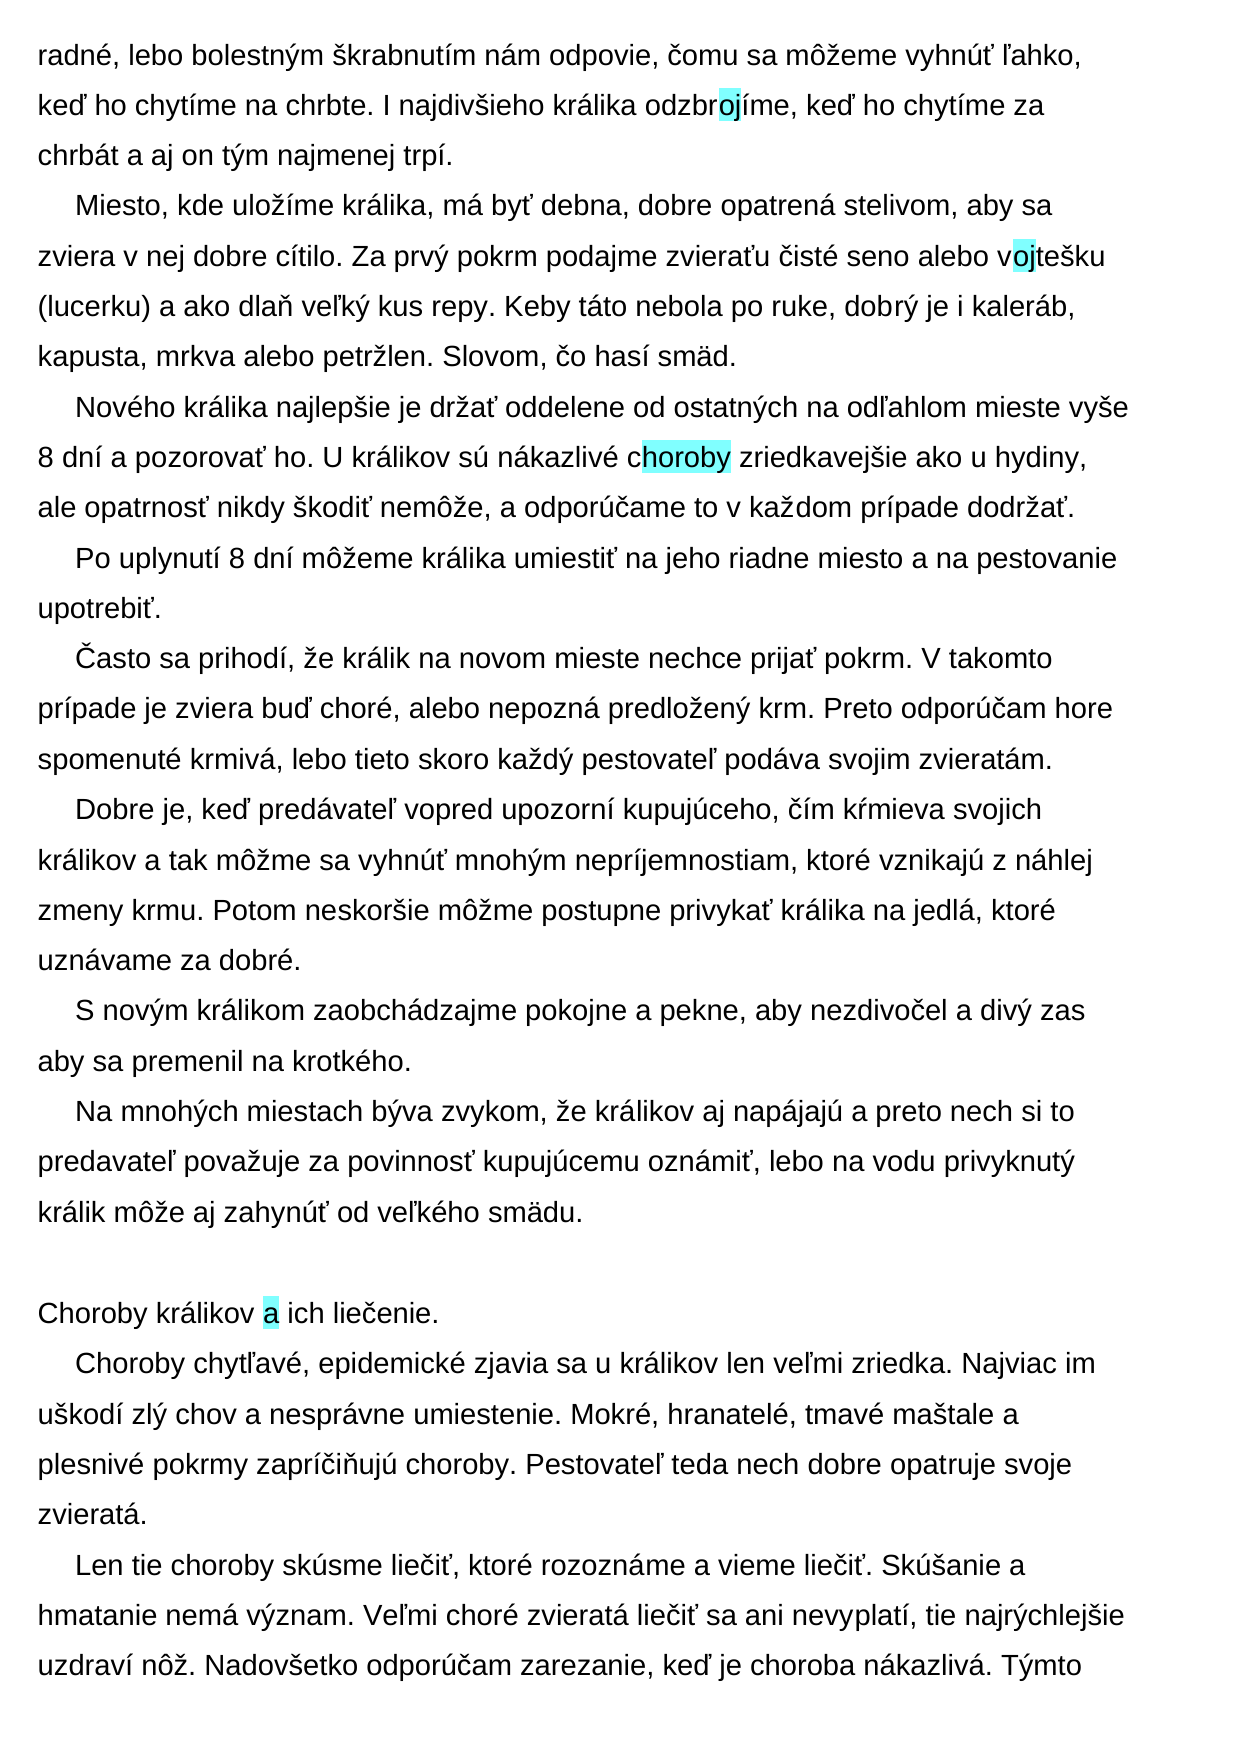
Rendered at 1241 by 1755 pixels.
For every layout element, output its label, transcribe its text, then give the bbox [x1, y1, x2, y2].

text Choroby chytľavé, epidemické zjavia sa u králikov len veľmi zriedka. Najviac im uškodí zlý chov a nesprávne umiestenie. Mokré, hranatelé, tmavé maštale a plesnivé pokrmy zapríči­ňujú choroby. Pestovateľ teda nech dobre opat­ruje svoje zvieratá. [37, 1346, 1130, 1531]
text Dobre je, keď predávateľ vopred upozorní kupujúceho, čím kŕmieva svojich králikov a tak môžme sa vyhnúť mnohým nepríjemnostiam, ktoré vznikajú z náhlej zmeny krmu. Potom ne­skoršie môžme postupne privykať králika na jedlá, ktoré uznávame za dobré. [37, 792, 1130, 977]
text Choroby králikov a ich liečenie. [37, 1296, 1130, 1329]
text Po uplynutí 8 dní môžeme králika umiestiť na jeho riadne miesto a na pestovanie upotrebiť. [37, 541, 1130, 624]
text Len tie choroby skúsme liečiť, ktoré rozozná­me a vieme liečiť. Skúšanie a hmatanie nemá význam. Veľmi choré zvieratá liečiť sa ani nevy­platí, tie najrýchlejšie uzdraví nôž. Nadovšetko odporúčam zarezanie, keď je choroba nákazlivá. Týmto [37, 1548, 1130, 1682]
text S novým králikom zaobchádzajme pokojne a pekne, aby nezdivočel a divý zas aby sa pre­menil na krotkého. [37, 993, 1130, 1077]
text Na mnohých miestach býva zvykom, že krá­likov aj napájajú a preto nech si to predavateľ považuje za povinnosť kupujúcemu oznámiť, lebo na vodu privyknutý králik môže aj zahy­núť od veľkého smädu. [37, 1094, 1130, 1228]
text radné, lebo bolestným škrabnutím nám odpovie, čomu sa môžeme vyhnúť ľahko, keď ho chytíme na chrbte. I najdivšieho králika odzbrojíme, keď ho chytíme za chrbát a aj on tým najmenej trpí. [37, 37, 1130, 172]
text Nového králika najlepšie je držať oddelene od ostatných na odľahlom mieste vyše 8 dní a po­zorovať ho. U králikov sú nákazlivé cho­roby zriedkavejšie ako u hydiny, ale opatrnosť nikdy škodiť nemôže, a odporúčame to v kaž­dom prípade dodržať. [37, 390, 1130, 524]
text Miesto, kde uložíme králika, má byť debna, dobre opatrená stelivom, aby sa zviera v nej dobre cítilo. Za prvý pokrm podajme zvieraťu čisté seno alebo vojtešku (lucerku) a ako dlaň veľký kus repy. Keby táto nebola po ruke, dob­rý je i kaleráb, kapusta, mrkva alebo petržlen. Slovom, čo hasí smäd. [37, 188, 1130, 373]
text Často sa prihodí, že králik na novom mieste nechce prijať pokrm. V takomto prípade je zvie­ra buď choré, alebo nepozná predložený krm. Preto odporúčam hore spomenuté krmivá, lebo tieto skoro každý pestovateľ podáva svojim zvieratám. [37, 641, 1130, 775]
